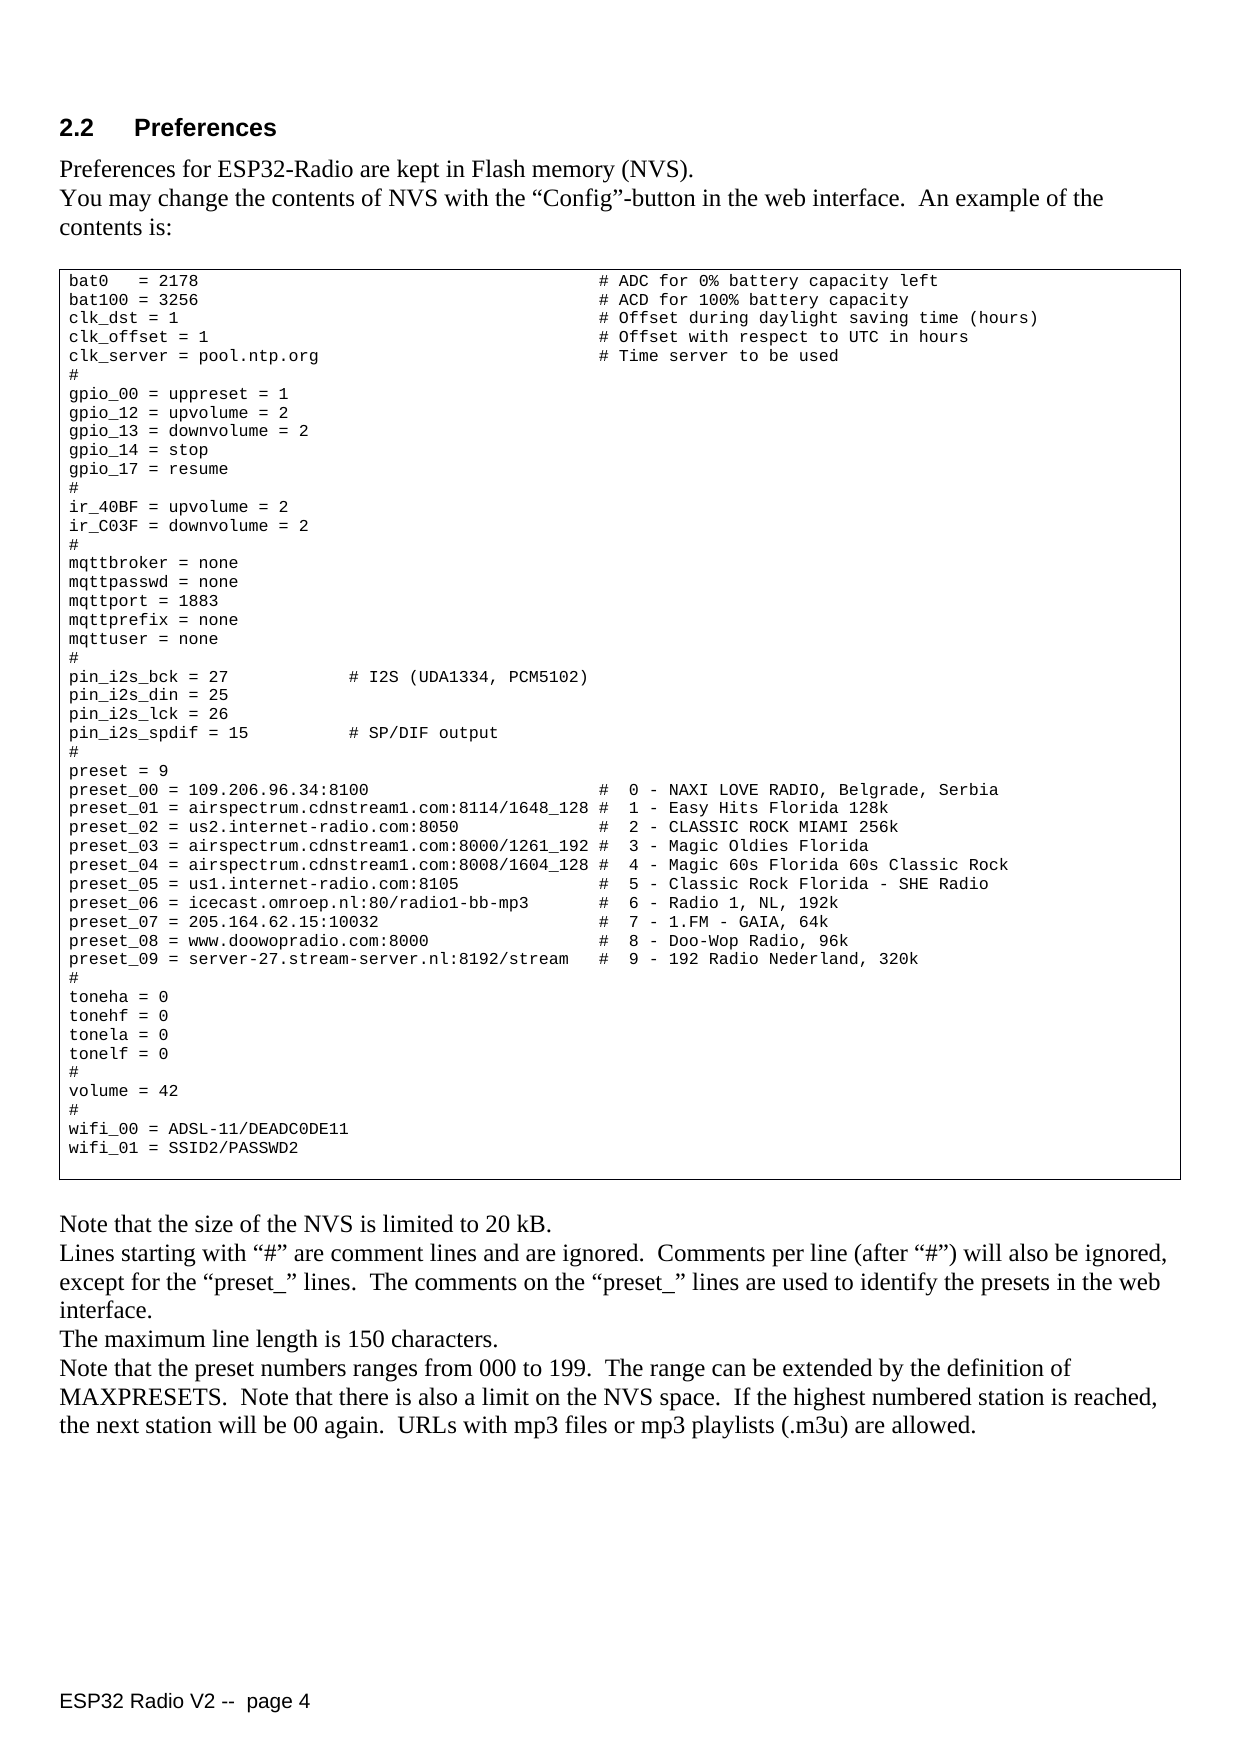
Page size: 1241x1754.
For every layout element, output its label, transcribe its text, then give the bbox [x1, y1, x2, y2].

text clk_offset = 1 # Offset with respect to UTC in hours [60, 326, 1180, 344]
text preset_01 = airspectrum.cdnstream1.com:8114/1648_128 # 1 - Easy Hits Florida 128k [60, 797, 1180, 816]
text clk_dst = 1 # Offset during daylight saving time (hours) [60, 307, 1180, 326]
text pin_i2s_lck = 26 [60, 703, 1180, 722]
text gpio_14 = stop [60, 439, 1180, 458]
text mqttpasswd = none [60, 571, 1180, 589]
text pin_i2s_bck = 27 # I2S (UDA1334, PCM5102) [60, 665, 1180, 684]
text # [60, 1099, 1180, 1117]
text bat100 = 3256 # ACD for 100% battery capacity [60, 288, 1180, 307]
text tonehf = 0 [60, 1004, 1180, 1023]
text mqttprefix = none [60, 608, 1180, 627]
text gpio_13 = downvolume = 2 [60, 420, 1180, 439]
text toneha = 0 [60, 986, 1180, 1004]
text gpio_00 = uppreset = 1 [60, 382, 1180, 401]
text tonelf = 0 [60, 1042, 1180, 1061]
text preset_06 = icecast.omroep.nl:80/radio1-bb-mp3 # 6 - Radio 1, NL, 192k [60, 891, 1180, 910]
text pin_i2s_spdif = 15 # SP/DIF output [60, 722, 1180, 740]
text # [60, 363, 1180, 382]
text gpio_17 = resume [60, 458, 1180, 476]
text bat0 = 2178 # ADC for 0% battery capacity left [60, 270, 1180, 288]
text volume = 42 [60, 1080, 1180, 1099]
text Note that the size of the NVS is limited to 20 kB. [59, 1209, 1181, 1238]
text preset_04 = airspectrum.cdnstream1.com:8008/1604_128 # 4 - Magic 60s Florida 60s Classic Rock [60, 853, 1180, 872]
text preset_07 = 205.164.62.15:10032 # 7 - 1.FM - GAIA, 64k [60, 910, 1180, 929]
text preset_00 = 109.206.96.34:8100 # 0 - NAXI LOVE RADIO, Belgrade, Serbia [60, 778, 1180, 797]
text # [60, 646, 1180, 665]
text tonela = 0 [60, 1023, 1180, 1042]
text # [60, 1061, 1180, 1080]
text mqttuser = none [60, 627, 1180, 646]
text preset_08 = www.doowopradio.com:8000 # 8 - Doo-Wop Radio, 96k [60, 929, 1180, 948]
text Lines starting with “#” are comment lines and are ignored. Comments per line (after “#”) will also be ignored, except for the “preset_” lines. The comments on the “preset_” lines are used to identify the presets in the web interface. [59, 1238, 1181, 1324]
text ir_40BF = upvolume = 2 [60, 495, 1180, 514]
text # [60, 740, 1180, 759]
text preset_09 = server-27.stream-server.nl:8192/stream # 9 - 192 Radio Nederland, 320k [60, 948, 1180, 967]
text pin_i2s_din = 25 [60, 684, 1180, 703]
text preset_03 = airspectrum.cdnstream1.com:8000/1261_192 # 3 - Magic Oldies Florida [60, 835, 1180, 853]
text preset = 9 [60, 759, 1180, 778]
text Preferences for ESP32-Radio are kept in Flash memory (NVS). You may change the contents of NVS with the “Config”-button in the web interface. An example of the contents is: [59, 154, 1181, 240]
text # [60, 967, 1180, 986]
text preset_02 = us2.internet-radio.com:8050 # 2 - CLASSIC ROCK MIAMI 256k [60, 816, 1180, 835]
text mqttbroker = none [60, 552, 1180, 571]
text mqttport = 1883 [60, 589, 1180, 608]
text gpio_12 = upvolume = 2 [60, 401, 1180, 420]
text The maximum line length is 150 characters. Note that the preset numbers ranges from 000 to 199. The range can be extended by the definition of MAXPRESETS. Note that there is also a limit on the NVS space. If the highest numbered station is reached, the next station will be 00 again. URLs with mp3 files or mp3 playlists (.m3u) are allowed. [59, 1324, 1181, 1439]
text clk_server = pool.ntp.org # Time server to be used [60, 344, 1180, 363]
text wifi_01 = SSID2/PASSWD2 [60, 1136, 1180, 1158]
text # [60, 533, 1180, 552]
text wifi_00 = ADSL-11/DEADC0DE11 [60, 1117, 1180, 1136]
text ir_C03F = downvolume = 2 [60, 514, 1180, 533]
subtitle Preferences [59, 113, 1181, 142]
text preset_05 = us1.internet-radio.com:8105 # 5 - Classic Rock Florida - SHE Radio [60, 872, 1180, 891]
text # [60, 476, 1180, 495]
